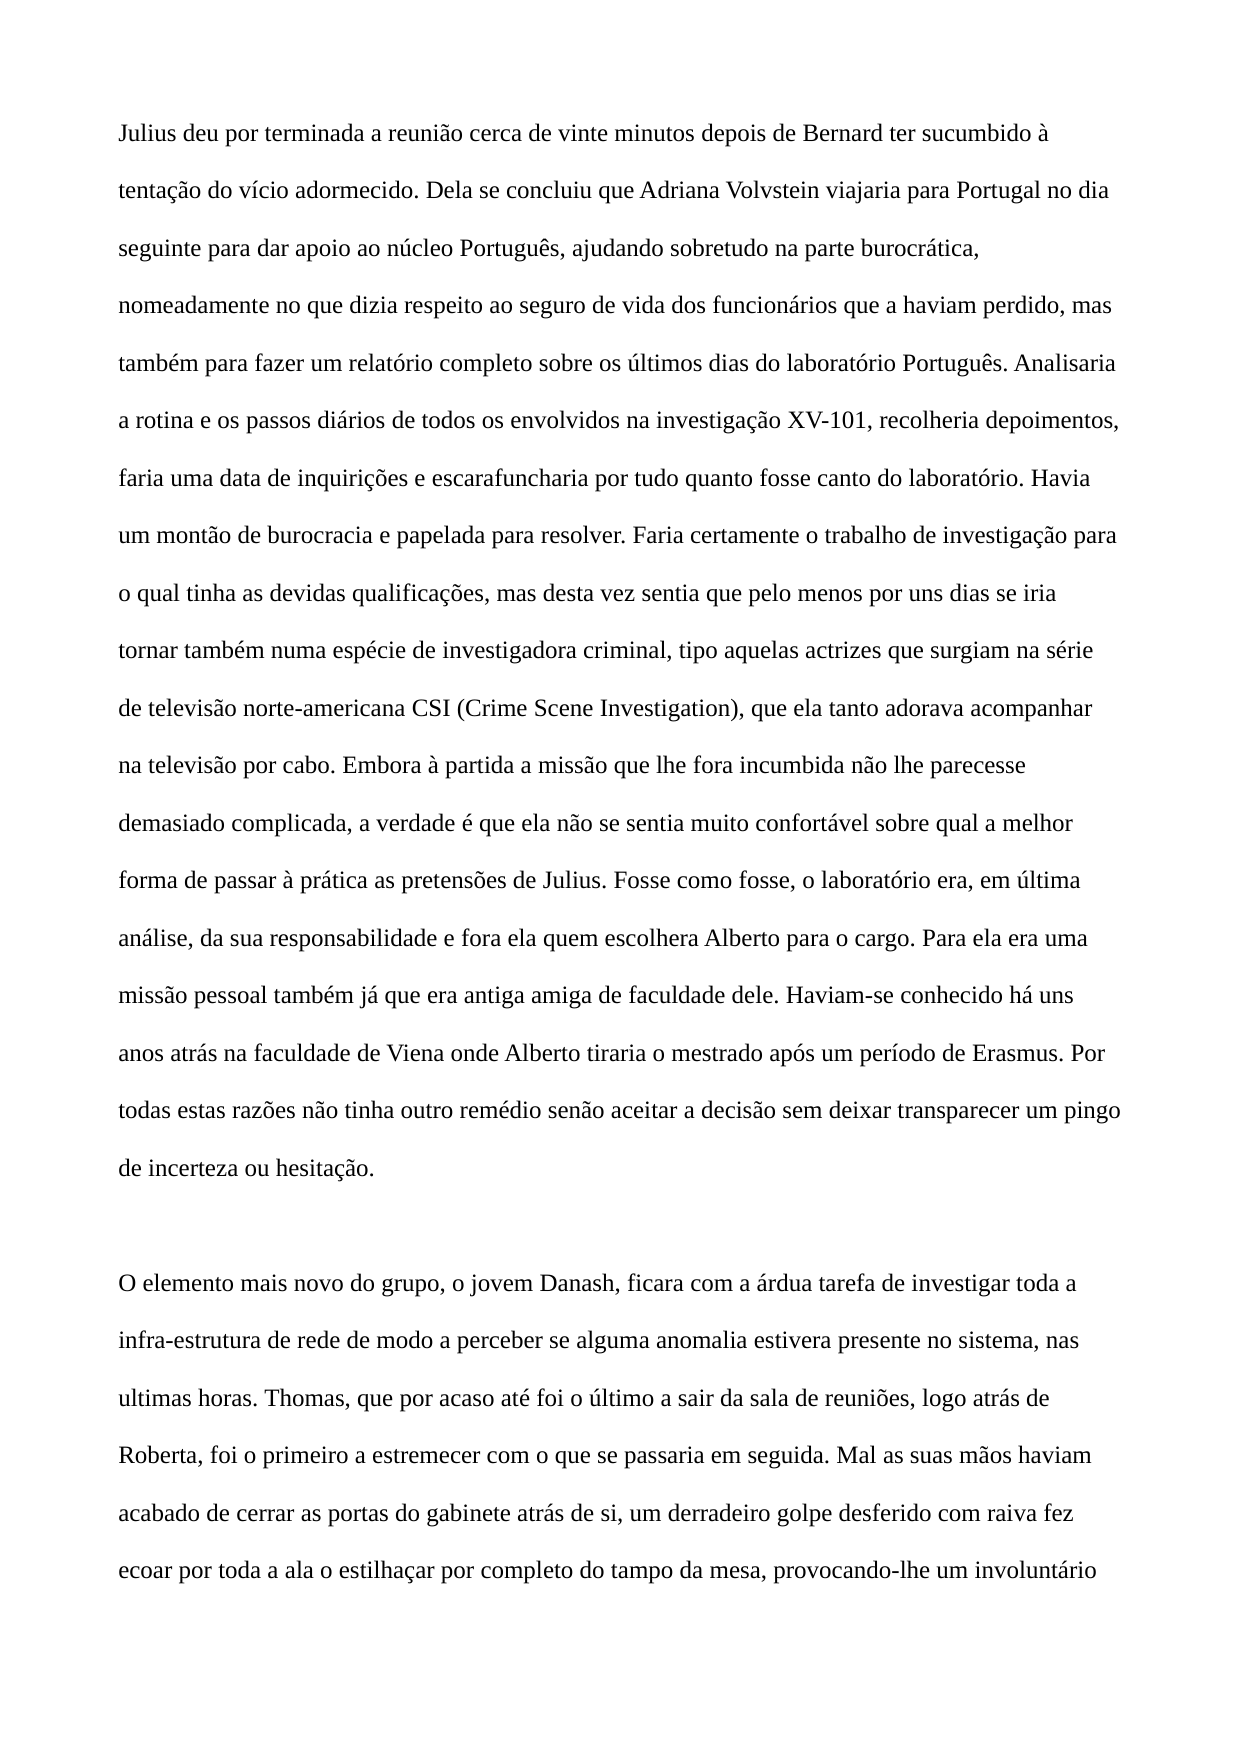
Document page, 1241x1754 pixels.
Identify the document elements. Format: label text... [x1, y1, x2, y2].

text Julius deu por terminada a reunião cerca de vinte minutos depois de Bernard ter sucumbido à tentação do vício adormecido. Dela se concluiu que Adriana Volvstein viajaria para Portugal no dia seguinte para dar apoio ao núcleo Português, ajudando sobretudo na parte burocrática, nomeadamente no que dizia respeito ao seguro de vida dos funcionários que a haviam perdido, mas também para fazer um relatório completo sobre os últimos dias do laboratório Português. Analisaria a rotina e os passos diários de todos os envolvidos na investigação XV-101, recolheria depoimentos, faria uma data de inquirições e escarafuncharia por tudo quanto fosse canto do laboratório. Havia um montão de burocracia e papelada para resolver. Faria certamente o trabalho de investigação para o qual tinha as devidas qualificações, mas desta vez sentia que pelo menos por uns dias se iria tornar também numa espécie de investigadora criminal, tipo aquelas actrizes que surgiam na série de televisão norte-americana CSI (Crime Scene Investigation), que ela tanto adorava acompanhar na televisão por cabo. Embora à partida a missão que lhe fora incumbida não lhe parecesse demasiado complicada, a verdade é que ela não se sentia muito confortável sobre qual a melhor forma de passar à prática as pretensões de Julius. Fosse como fosse, o laboratório era, em última análise, da sua responsabilidade e fora ela quem escolhera Alberto para o cargo. Para ela era uma missão pessoal também já que era antiga amiga de faculdade dele. Haviam-se conhecido há uns anos atrás na faculdade de Viena onde Alberto tiraria o mestrado após um período de Erasmus. Por todas estas razões não tinha outro remédio senão aceitar a decisão sem deixar transparecer um pingo de incerteza ou hesitação. O elemento mais novo do grupo, o jovem Danash, ficara com a árdua tarefa de investigar toda a infra-estrutura de rede de modo a perceber se alguma anomalia estivera presente no sistema, nas ultimas horas. Thomas, que por acaso até foi o último a sair da sala de reuniões, logo atrás de Roberta, foi o primeiro a estremecer com o que se passaria em seguida. Mal as suas mãos haviam acabado de cerrar as portas do gabinete atrás de si, um derradeiro golpe desferido com raiva fez ecoar por toda a ala o estilhaçar por completo do tampo da mesa, provocando-lhe um involuntário [118, 118, 1122, 1584]
